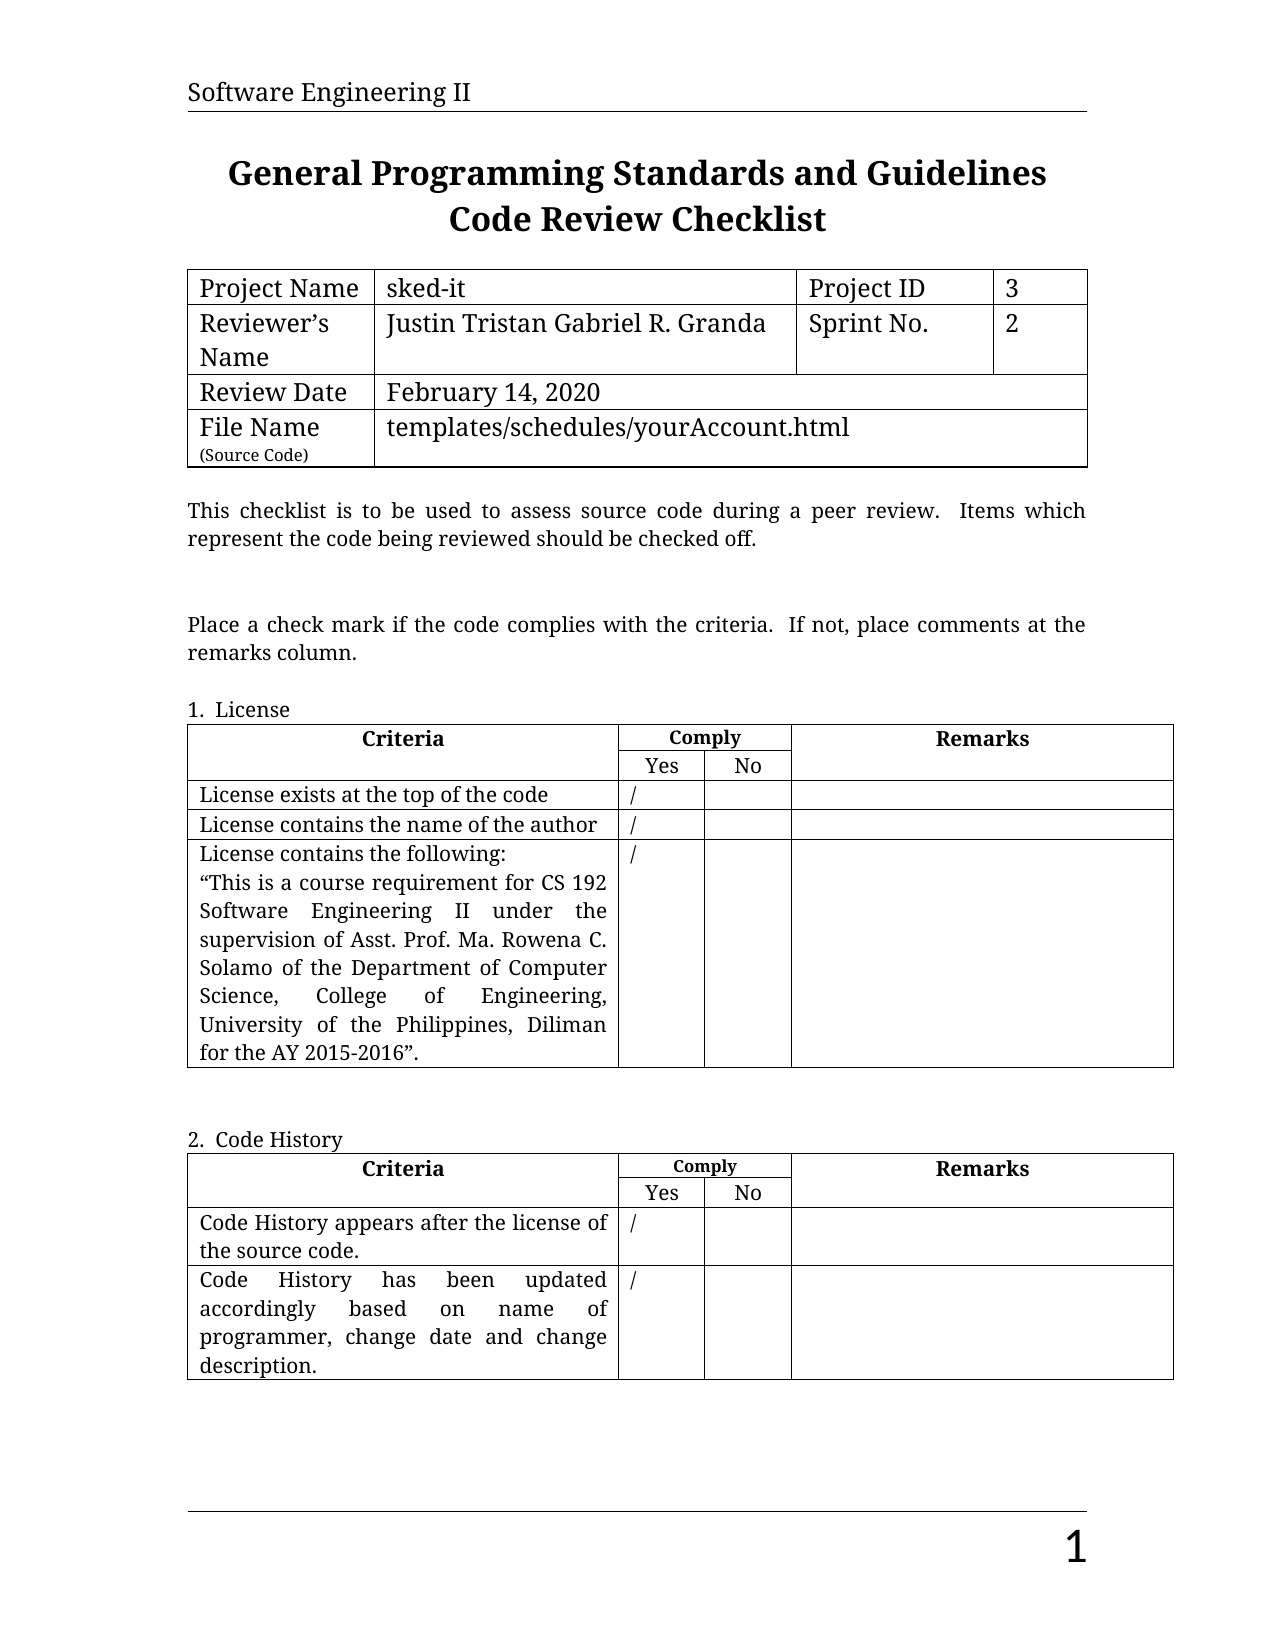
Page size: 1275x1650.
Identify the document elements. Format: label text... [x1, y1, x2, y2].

text 1. License [187, 695, 1087, 723]
text General Programming Standards and Guidelines Code Review Checklist [187, 150, 1087, 241]
table_cell [705, 1266, 791, 1379]
table_cell [792, 1208, 1173, 1264]
table_cell Reviewer’s Name [188, 305, 374, 373]
table_cell License contains the name of the author [188, 810, 618, 838]
table_cell [792, 810, 1173, 838]
table_cell [792, 781, 1173, 809]
table_cell templates/schedules/yourAccount.html [375, 410, 1087, 466]
table_header Comply [619, 1154, 791, 1177]
table_cell [792, 840, 1173, 1067]
table_cell 2 [994, 305, 1087, 373]
table_cell / [619, 781, 704, 809]
table_cell License contains the following: “This is a course requirement for CS 192 Software Engineering II under the supervision of Asst. Prof. Ma. Rowena C. Solamo of the Department of Computer Science, College of Engineering, University of the Philippines, Diliman for the AY 2015-2016”. [188, 840, 618, 1067]
table_cell [705, 1208, 791, 1264]
table_cell Code History appears after the license of the source code. [188, 1208, 618, 1264]
table_header 3 [994, 270, 1087, 304]
table_cell Yes [619, 751, 704, 779]
table_header Remarks [792, 725, 1173, 779]
text This checklist is to be used to assess source code during a peer review. Items which represent the code being reviewed should be checked off. [187, 496, 1087, 553]
table_cell / [619, 810, 704, 838]
table_cell [705, 840, 791, 1067]
text Place a check mark if the code complies with the criteria. If not, place comments at the remarks column. [187, 610, 1087, 667]
table_cell / [619, 1266, 704, 1379]
table_cell No [705, 1178, 791, 1207]
table_cell Justin Tristan Gabriel R. Granda [375, 305, 796, 373]
table_header Criteria [188, 725, 618, 779]
table_cell [705, 810, 791, 838]
table_cell / [619, 1208, 704, 1264]
text 2. Code History [187, 1125, 1087, 1153]
table_cell Code History has been updated accordingly based on name of programmer, change date and change description. [188, 1266, 618, 1379]
table_header Criteria [188, 1154, 618, 1207]
table_cell [705, 781, 791, 809]
table_cell License exists at the top of the code [188, 781, 618, 809]
table_cell Sprint No. [797, 305, 993, 373]
table_header sked-it [375, 270, 796, 304]
table_header Project ID [797, 270, 993, 304]
table_cell / [619, 840, 704, 1067]
table_cell [792, 1266, 1173, 1379]
table_cell File Name (Source Code) [188, 410, 374, 466]
table_header Remarks [792, 1154, 1173, 1207]
table_cell February 14, 2020 [375, 375, 1087, 409]
table_cell Review Date [188, 375, 374, 409]
table_cell No [705, 751, 791, 779]
table_header Project Name [188, 270, 374, 304]
table_cell Yes [619, 1178, 704, 1207]
table_header Comply [619, 725, 791, 750]
